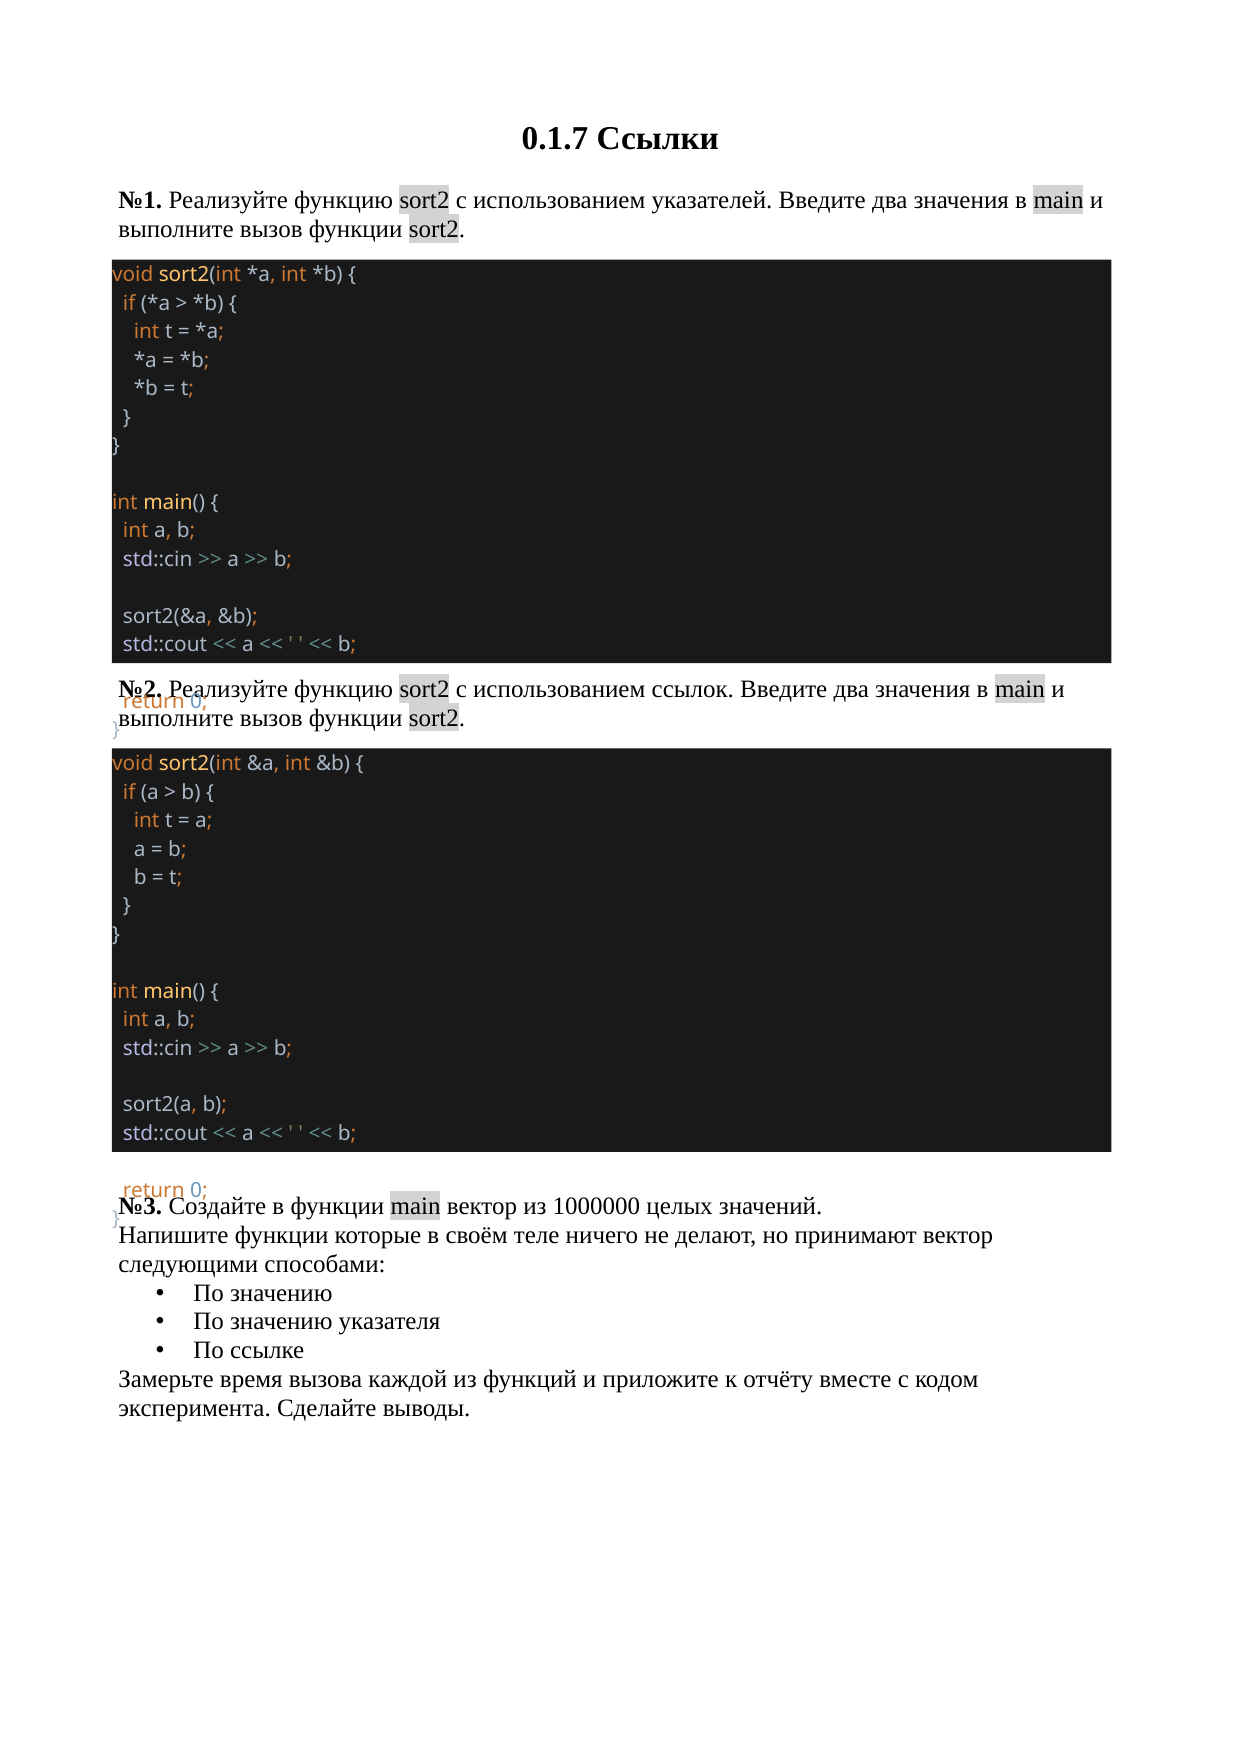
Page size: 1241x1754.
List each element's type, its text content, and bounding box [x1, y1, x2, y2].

text №2. Реализуйте функцию sort2 с использованием ссылок. Введите два значения в main и выполните вызов функции sort2. [118, 674, 1122, 731]
text Замерьте время вызова каждой из функций и приложите к отчёту вместе с кодом эксперимента. Сделайте выводы. [118, 1364, 1122, 1421]
text Напишите функции которые в своём теле ничего не делают, но принимают вектор следующими способами: [118, 1220, 1122, 1278]
list По значению указателя [156, 1306, 1122, 1335]
text 0.1.7 Ссылки [118, 118, 1122, 156]
list По ссылке [156, 1335, 1122, 1364]
text №1. Реализуйте функцию sort2 с использованием указателей. Введите два значения в main и выполните вызов функции sort2. [118, 185, 1122, 243]
text №3. Создайте в функции main вектор из 1000000 целых значений. [118, 1191, 1122, 1220]
list По значению [156, 1278, 1122, 1306]
